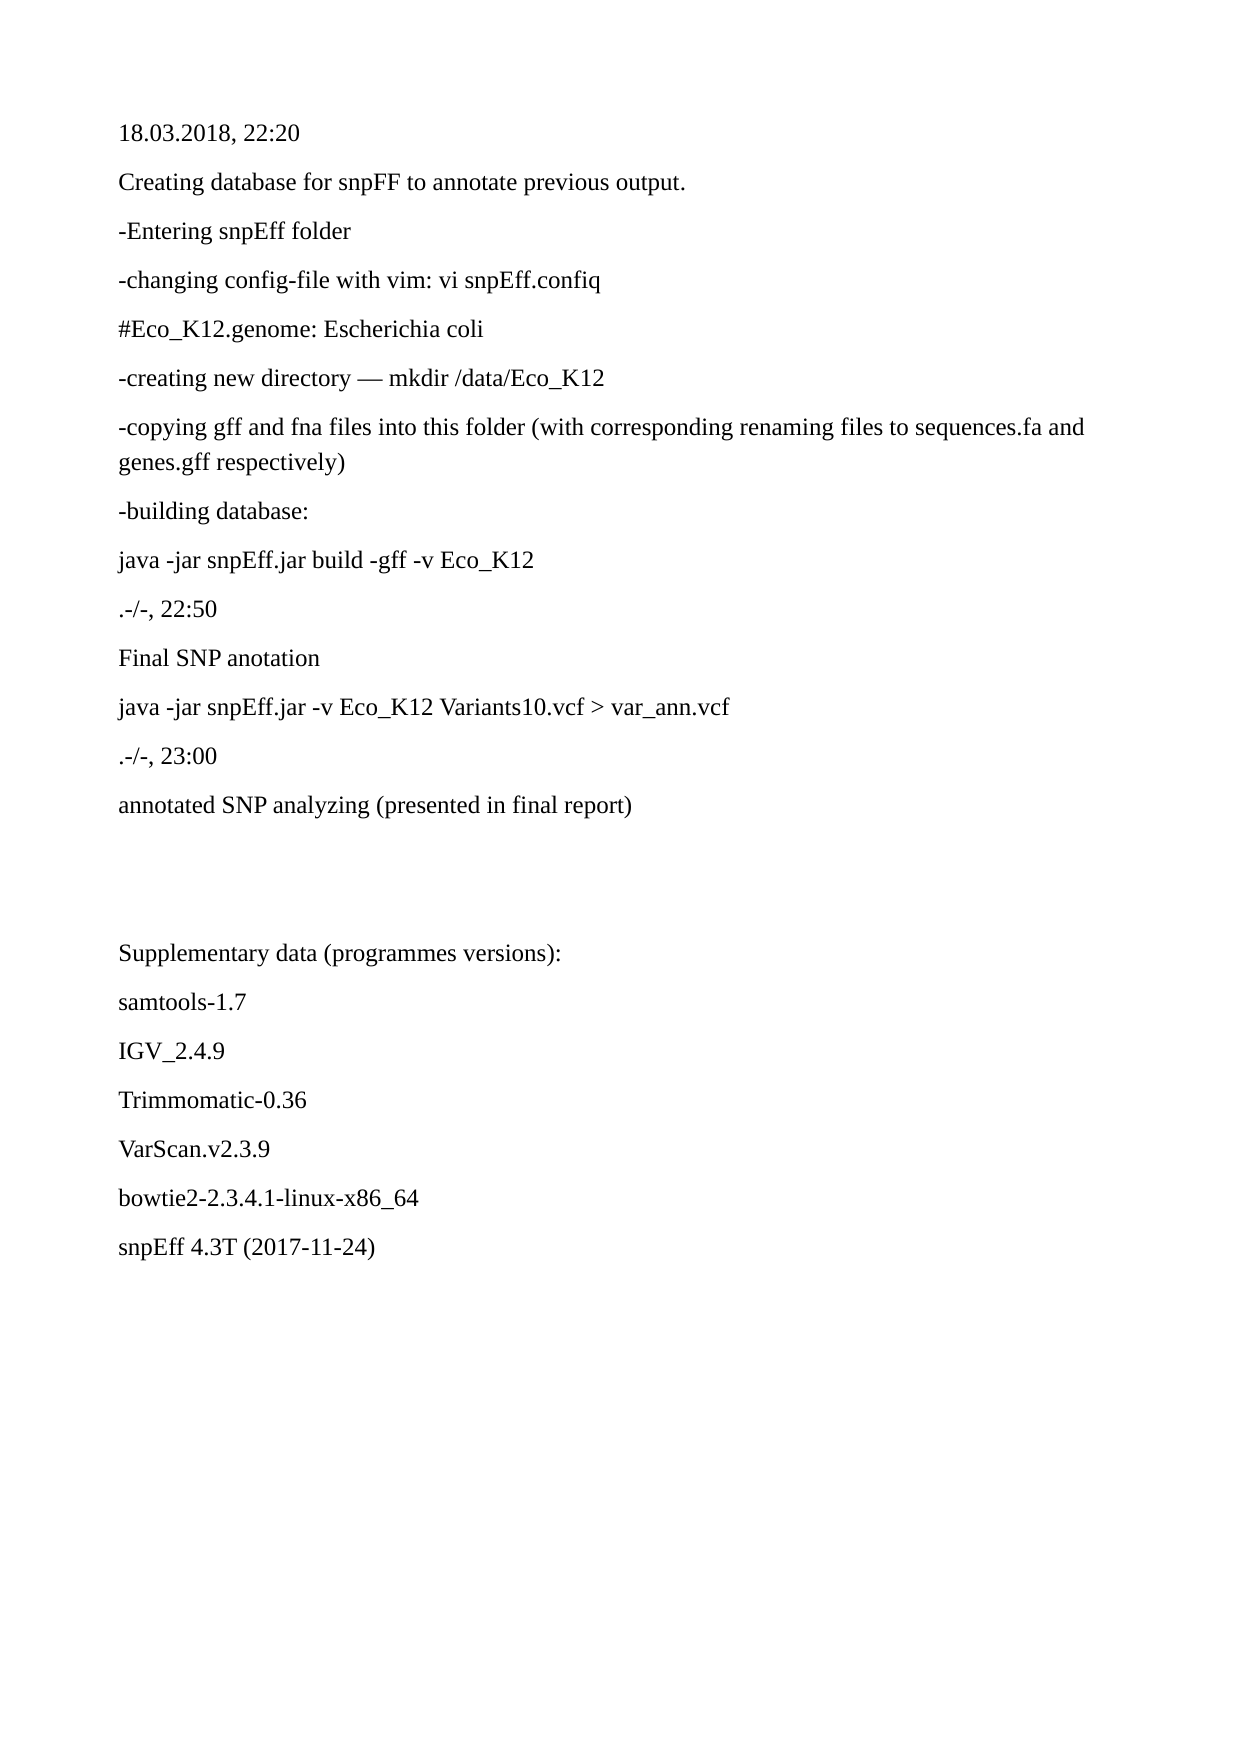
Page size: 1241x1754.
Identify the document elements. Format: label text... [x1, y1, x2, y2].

text Creating database for snpFF to annotate previous output. [118, 167, 1122, 196]
text Supplementary data (programmes versions): [118, 938, 1122, 966]
text .-/-, 22:50 [118, 594, 1122, 623]
text .-/-, 23:00 [118, 741, 1122, 770]
text -building database: [118, 496, 1122, 525]
text java -jar snpEff.jar build -gff -v Eco_K12 [118, 545, 1122, 574]
text samtools-1.7 [118, 987, 1122, 1015]
text Trimmomatic-0.36 [118, 1085, 1122, 1113]
text bowtie2-2.3.4.1-linux-x86_64 [118, 1183, 1122, 1212]
text Final SNP anotation [118, 643, 1122, 672]
text VarScan.v2.3.9 [118, 1134, 1122, 1163]
text #Eco_K12.genome: Escherichia coli [118, 314, 1122, 343]
text 18.03.2018, 22:20 [118, 118, 1122, 147]
text java -jar snpEff.jar -v Eco_K12 Variants10.vcf > var_ann.vcf [118, 692, 1122, 721]
text -changing config-file with vim: vi snpEff.сonfiq [118, 265, 1122, 294]
text snpEff 4.3T (2017-11-24) [118, 1232, 1122, 1261]
text annotated SNP analyzing (presented in final report) [118, 790, 1122, 819]
text -creating new directory — mkdir /data/Eco_K12 [118, 363, 1122, 392]
text IGV_2.4.9 [118, 1036, 1122, 1064]
text -Entering snpEff folder [118, 216, 1122, 245]
text -copying gff and fna files into this folder (with corresponding renaming files to sequences.fa and genes.gff respectively) [118, 412, 1122, 476]
